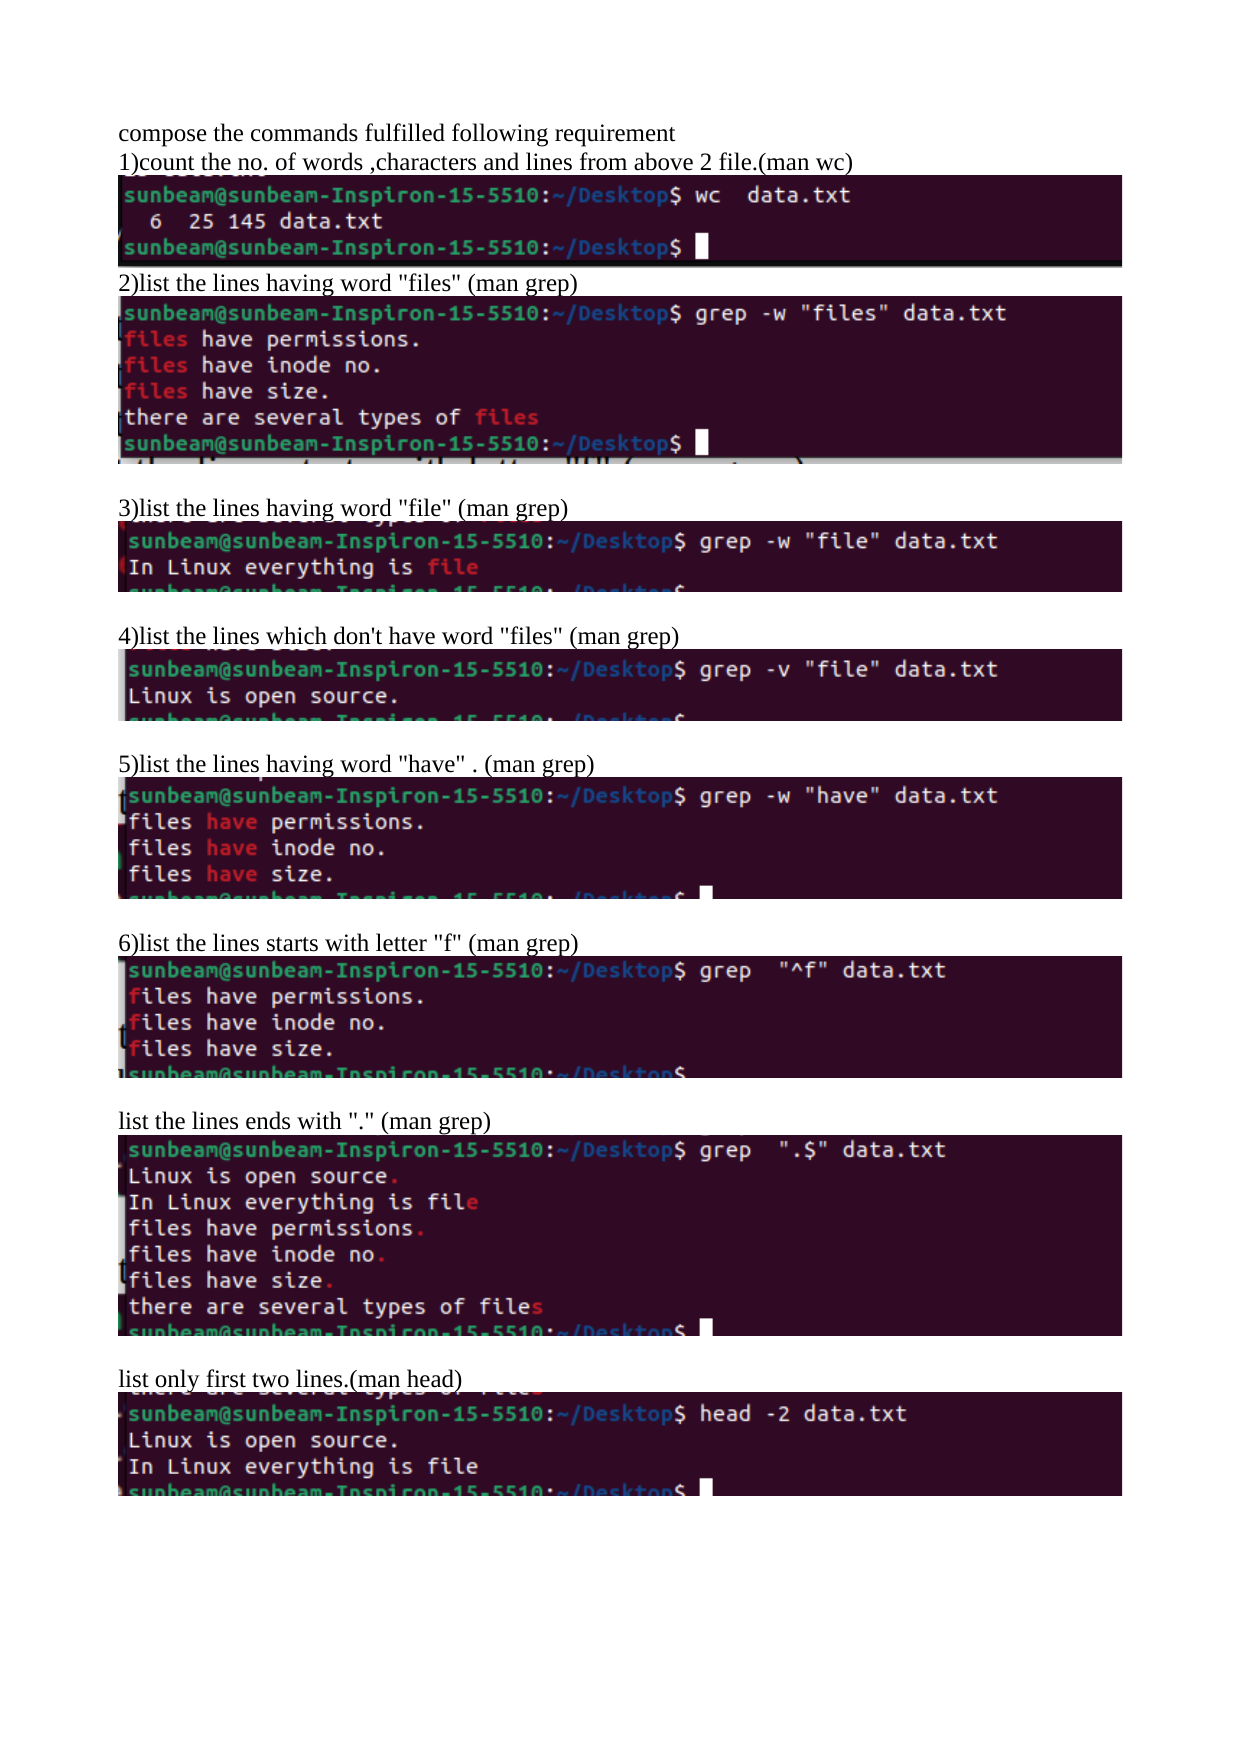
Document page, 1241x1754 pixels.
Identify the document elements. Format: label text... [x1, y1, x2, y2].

picture [118, 1392, 1123, 1496]
text 3)list the lines having word "file" (man grep) [118, 493, 1122, 521]
picture [118, 521, 1123, 592]
picture [118, 649, 1123, 721]
text 1)count the no. of words ,characters and lines from above 2 file.(man wc) [118, 147, 1122, 175]
picture [118, 956, 1123, 1078]
text list only first two lines.(man head) [118, 1364, 1122, 1392]
picture [118, 777, 1123, 899]
text list the lines ends with "." (man grep) [118, 1106, 1122, 1135]
picture [118, 175, 1123, 268]
text compose the commands fulfilled following requirement [118, 118, 1122, 147]
text 5)list the lines having word "have" . (man grep) [118, 749, 1122, 777]
text 2)list the lines having word "files" (man grep) [118, 268, 1122, 296]
picture [118, 1135, 1123, 1336]
text 6)list the lines starts with letter "f" (man grep) [118, 928, 1122, 956]
picture [118, 296, 1123, 464]
text 4)list the lines which don't have word "files" (man grep) [118, 621, 1122, 649]
